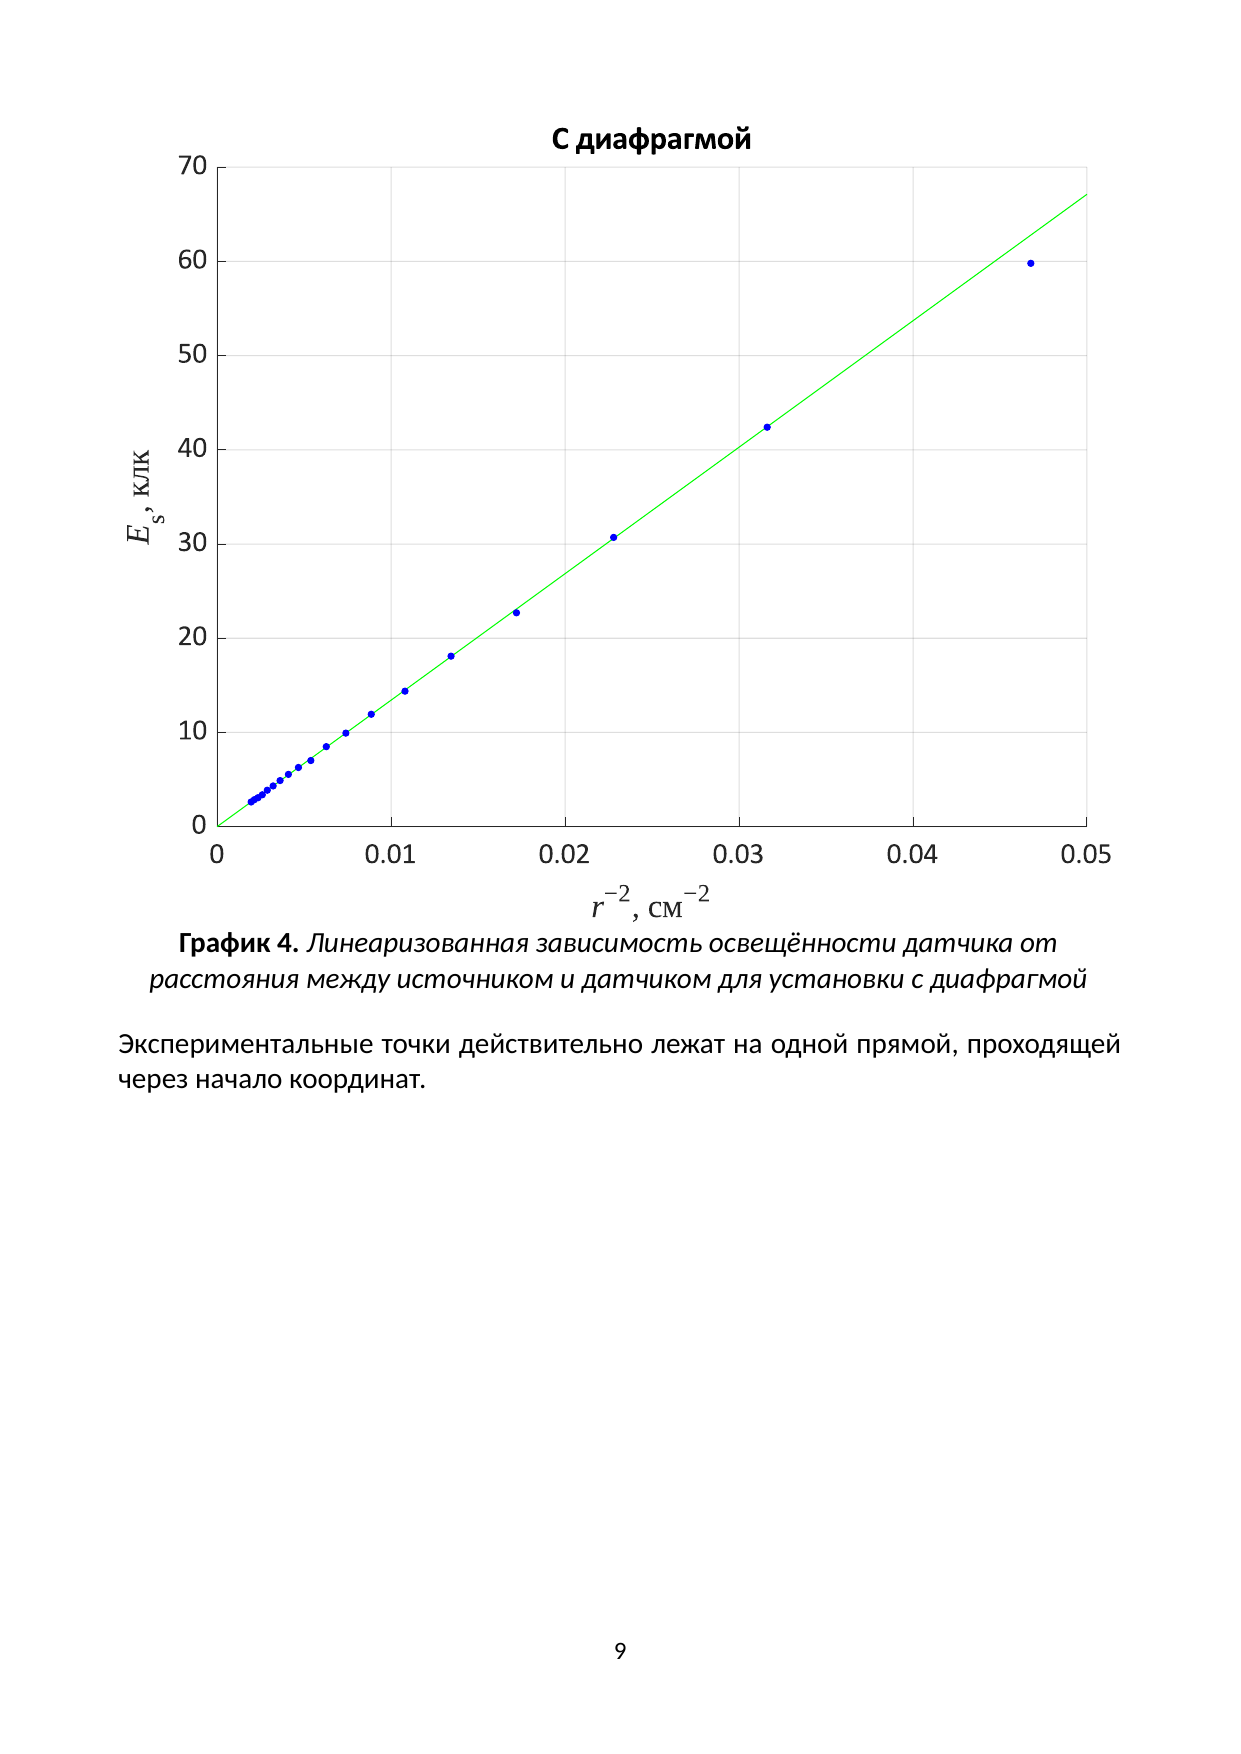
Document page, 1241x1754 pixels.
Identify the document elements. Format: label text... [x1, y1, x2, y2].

text График 4. Линеаризованная зависимость освещённости датчика от расстояния между источником и датчиком для установки с диафрагмой [118, 924, 1122, 995]
text Экспериментальные точки действительно лежат на одной прямой, проходящей через начало координат. [118, 1025, 1122, 1096]
